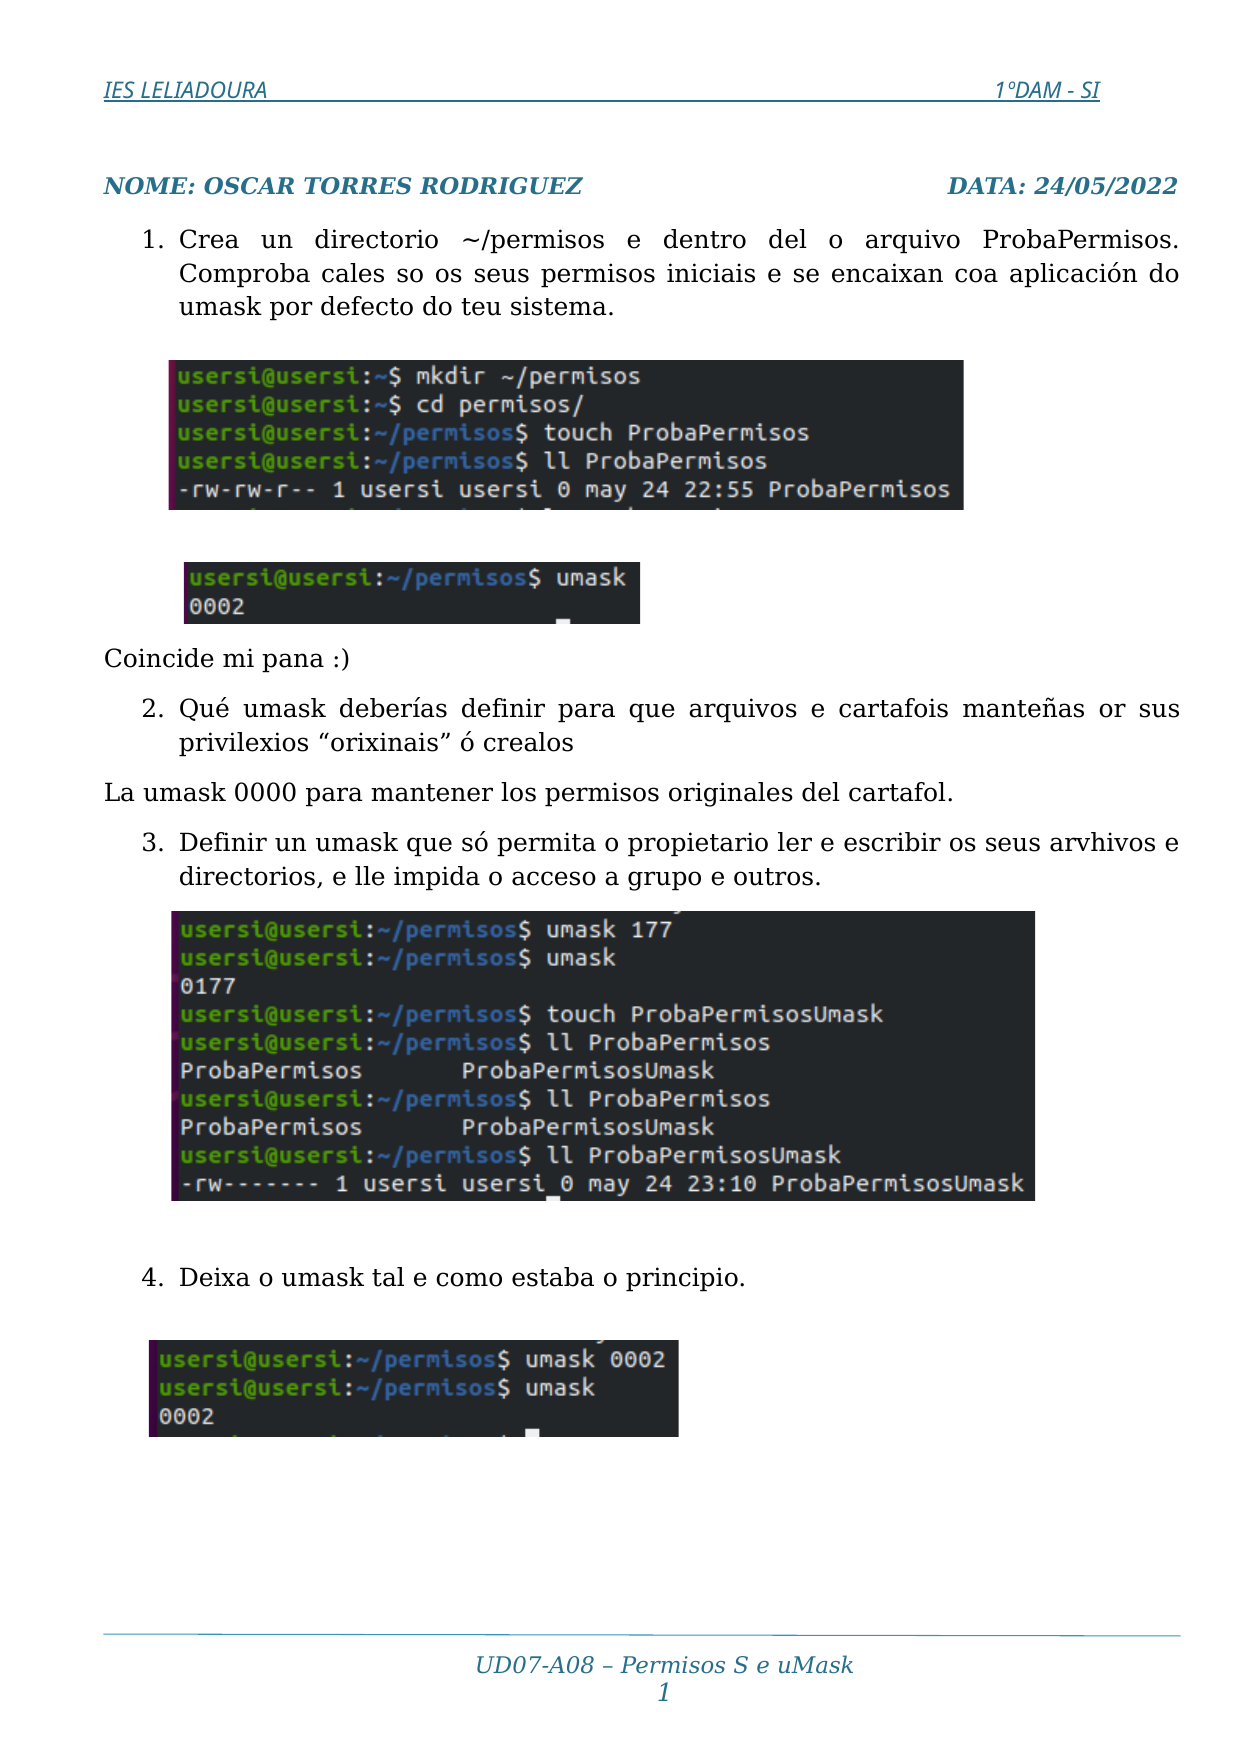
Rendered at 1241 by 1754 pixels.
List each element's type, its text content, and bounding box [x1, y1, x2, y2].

list Deixa o umask tal e como estaba o principio. [141, 1263, 1181, 1292]
subtitle NOME: OSCAR TORRES RODRIGUEZ DATA: 24/05/2022 [103, 173, 1181, 199]
picture [171, 911, 1036, 1201]
list Crea un directorio ~/permisos e dentro del o arquivo ProbaPermisos. Comproba cales so os seus permisos iniciais e se encaixan coa aplicación do umask por defecto do teu sistema. [141, 225, 1181, 322]
picture [148, 1340, 679, 1437]
text La umask 0000 para mantener los permisos originales del cartafol. [103, 778, 1181, 807]
list Definir un umask que só permita o propietario ler e escribir os seus arvhivos e directorios, e lle impida o acceso a grupo e outros. [141, 828, 1181, 891]
picture [183, 562, 640, 624]
picture [168, 360, 964, 510]
list Qué umask deberías definir para que arquivos e cartafois manteñas or sus privilexios “orixinais” ó crealos [141, 694, 1181, 757]
text Coincide mi pana :) [103, 644, 1181, 673]
